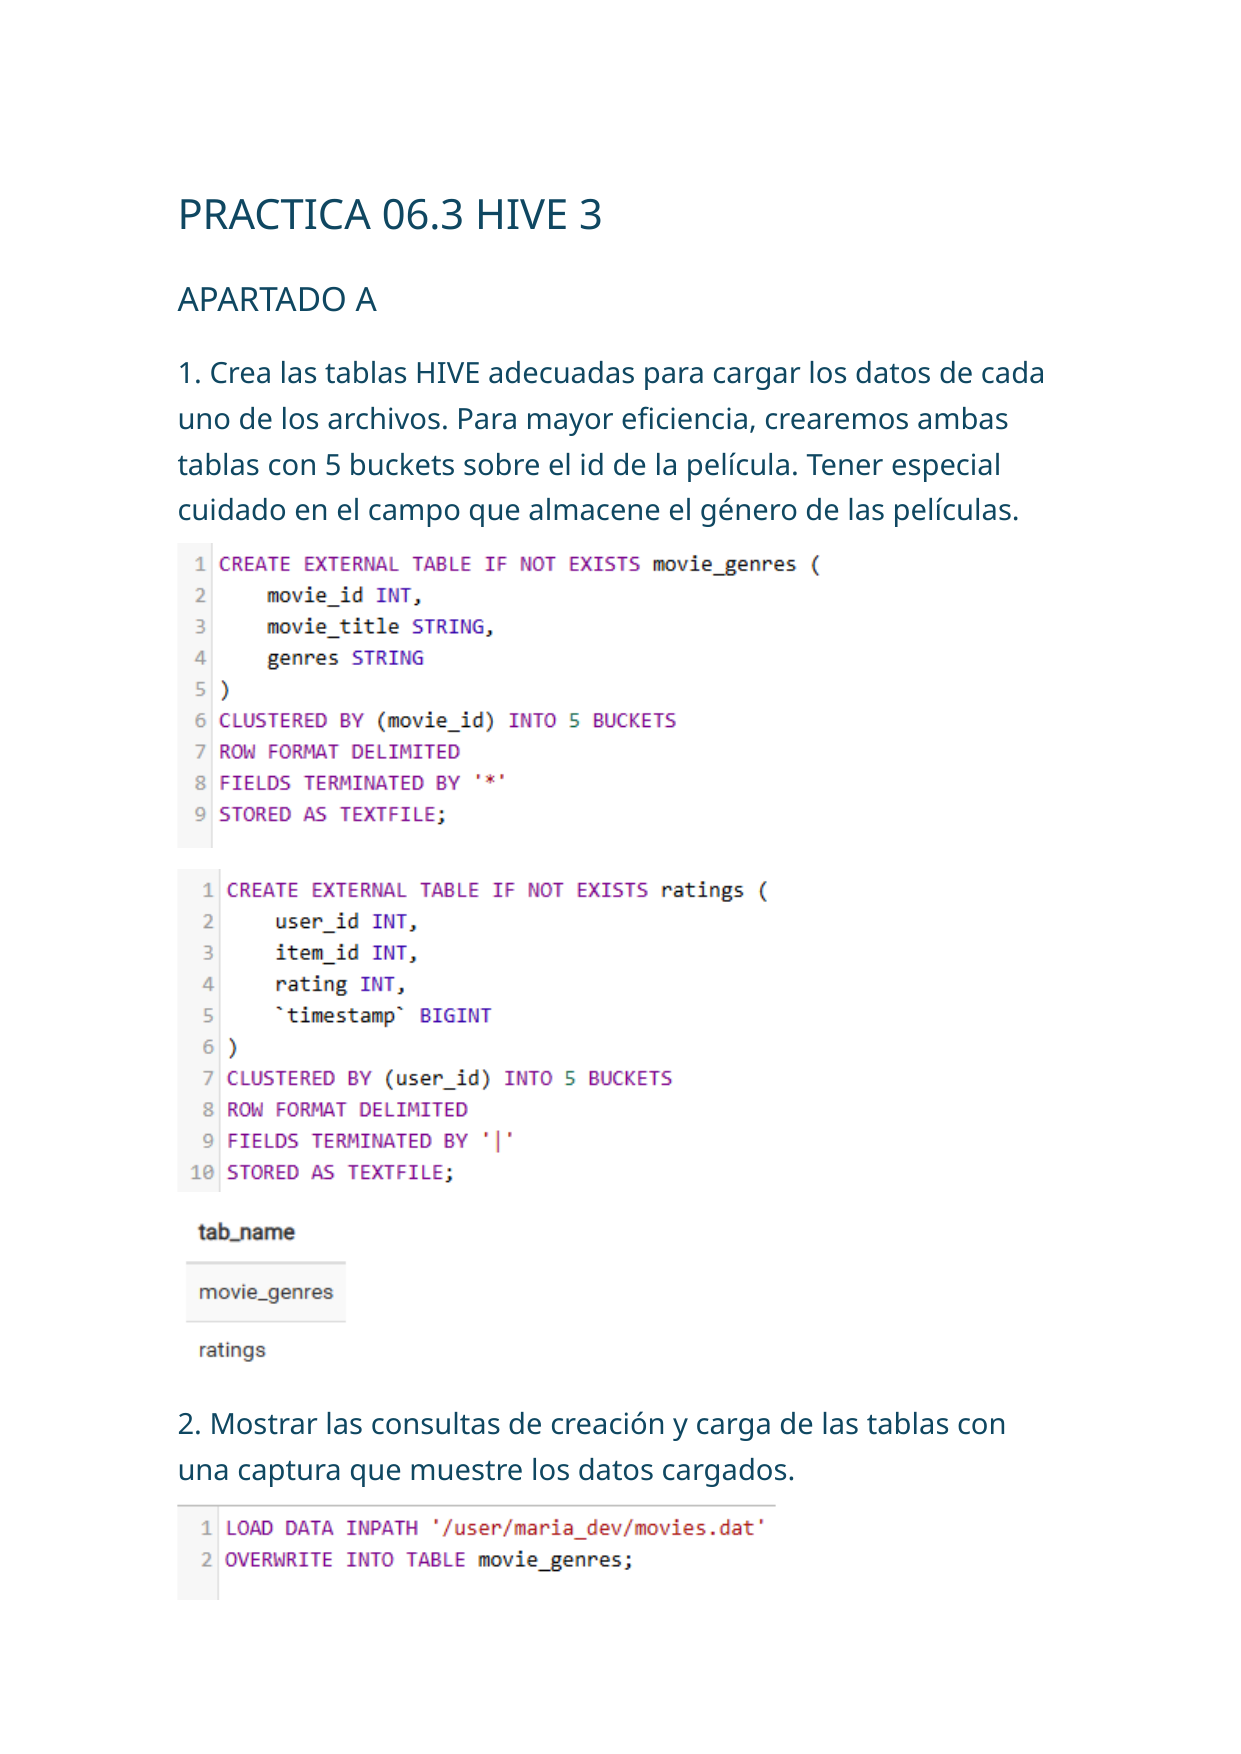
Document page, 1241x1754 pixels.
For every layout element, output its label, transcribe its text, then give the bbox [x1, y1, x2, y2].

subtitle 2. Mostrar las consultas de creación y carga de las tablas con una captura que muestre los datos cargados. [177, 1403, 1063, 1489]
subtitle 1. Crea las tablas HIVE adecuadas para cargar los datos de cada uno de los archivos. Para mayor eficiencia, crearemos ambas tablas con 5 buckets sobre el id de la película. Tener especial cuidado en el campo que almacene el género de las películas. [177, 352, 1063, 529]
subtitle PRACTICA 06.3 HIVE 3 [177, 185, 1063, 242]
subtitle APARTADO A [177, 275, 1063, 321]
